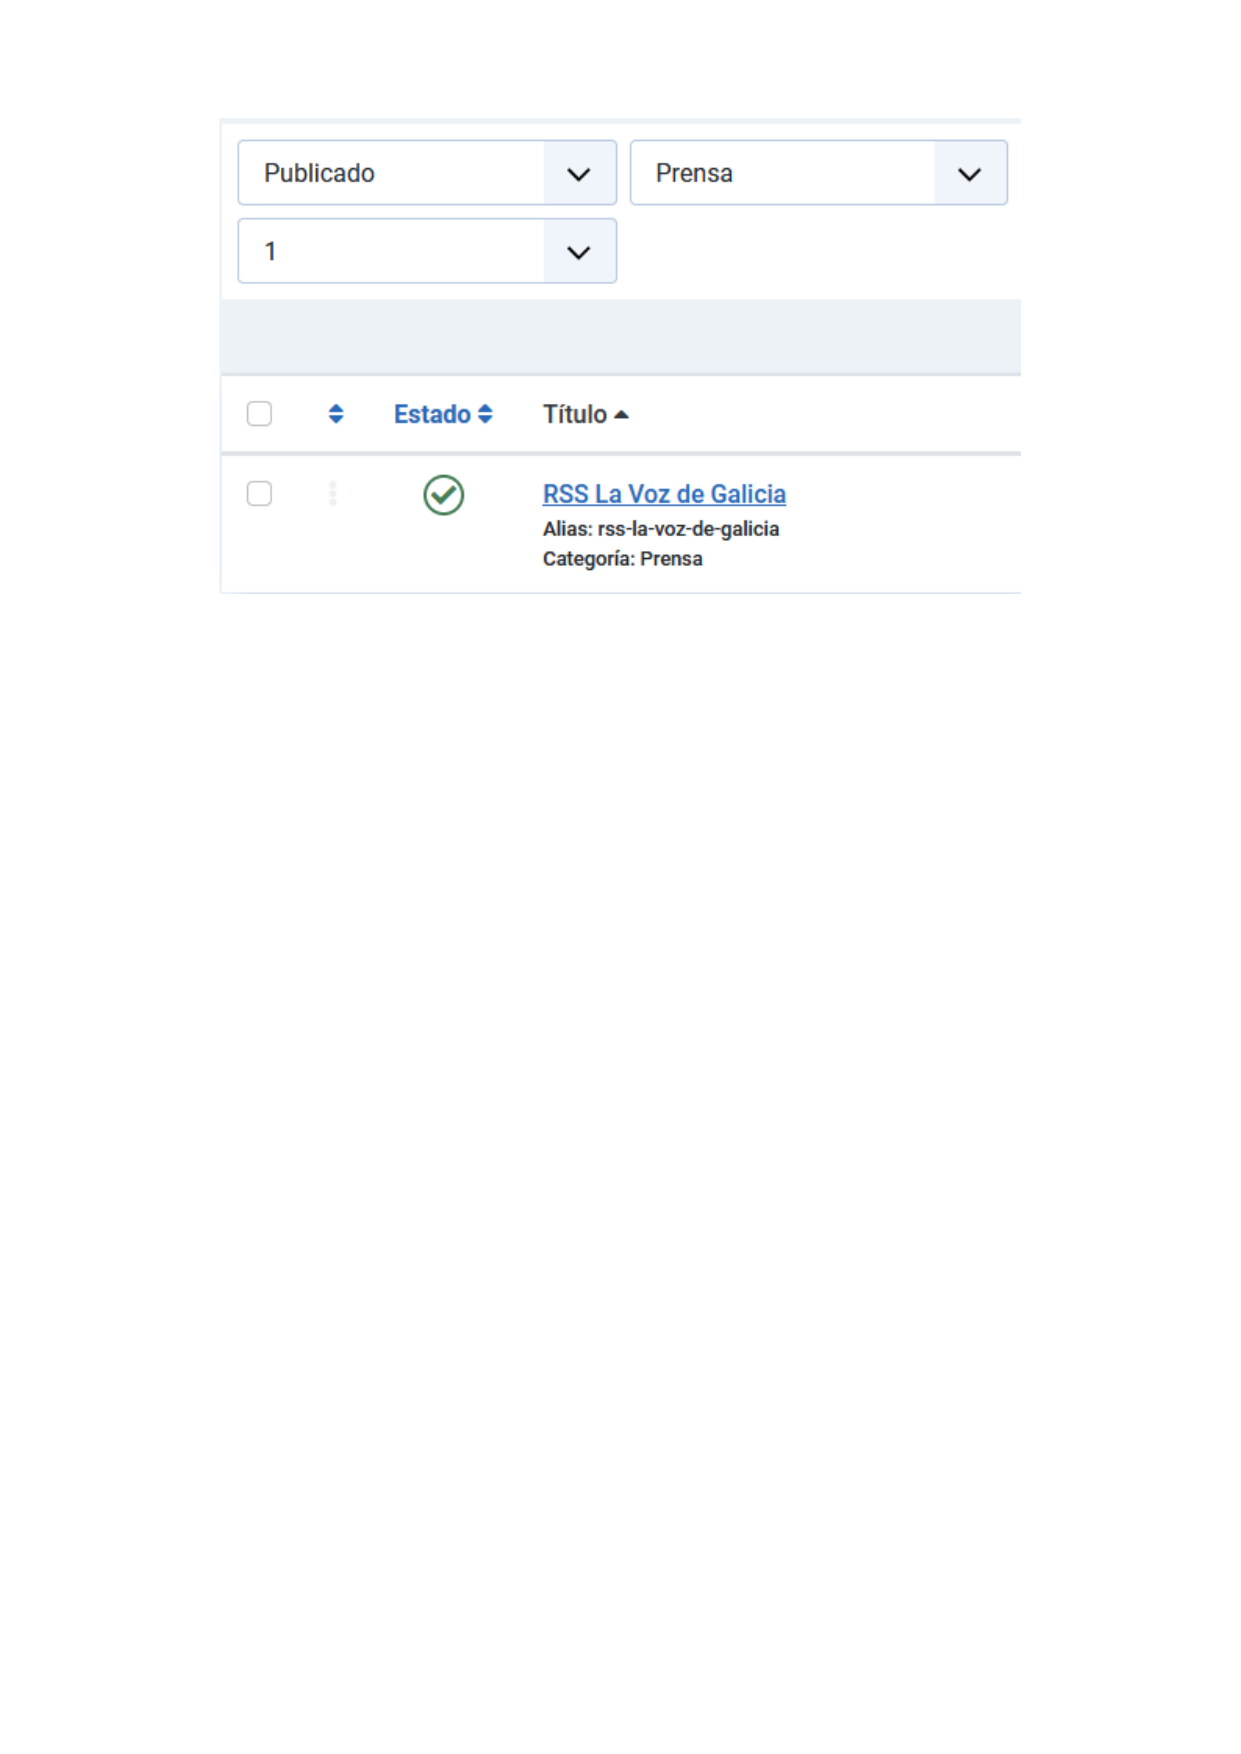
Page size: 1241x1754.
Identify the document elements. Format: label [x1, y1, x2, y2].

picture [219, 118, 1021, 594]
